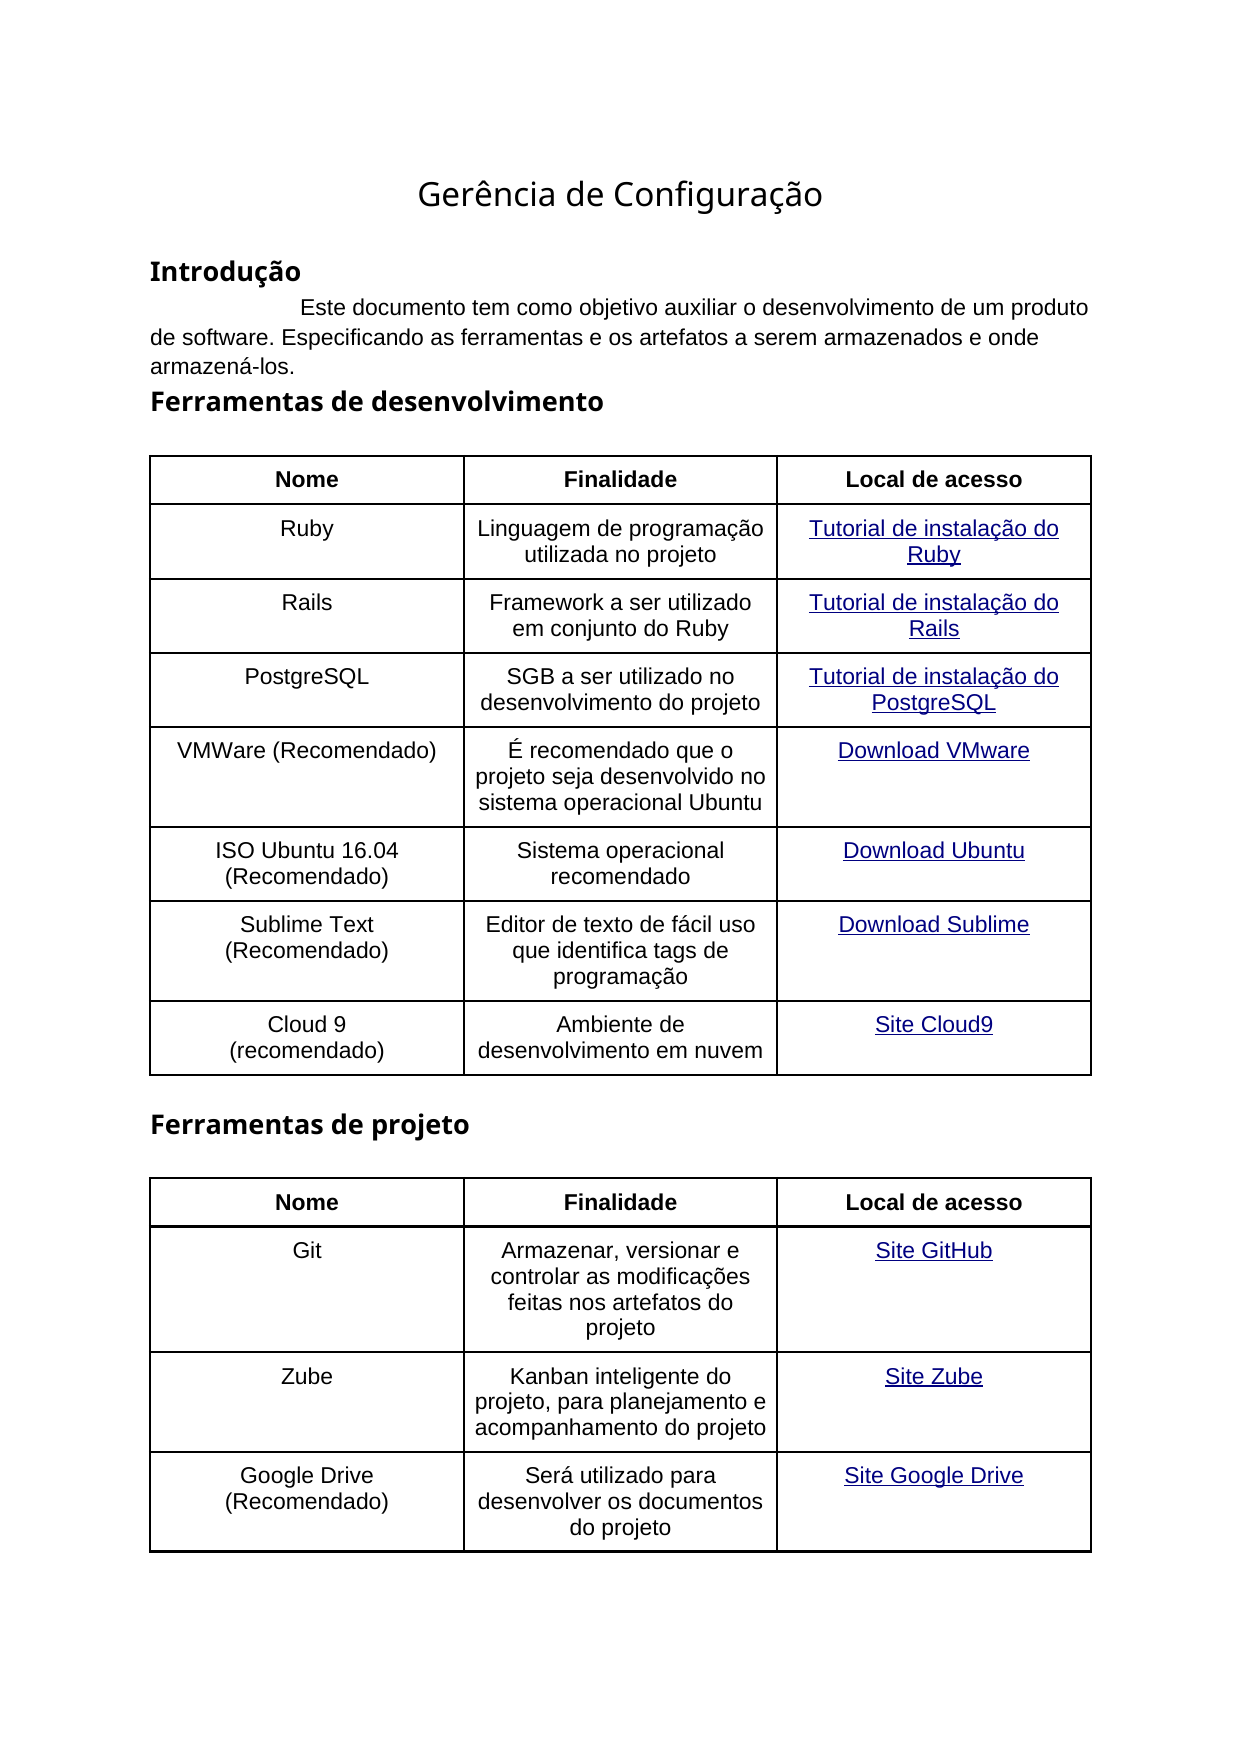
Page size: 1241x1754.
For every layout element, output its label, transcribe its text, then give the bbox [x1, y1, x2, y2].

table_cell Git [151, 1228, 463, 1351]
table_cell Tutorial de instalação do Ruby [778, 505, 1090, 577]
table_cell Download Sublime [778, 902, 1090, 999]
subtitle Introdução [150, 252, 1091, 289]
subtitle Ferramentas de desenvolvimento [150, 383, 1091, 420]
table_cell É recomendado que o projeto seja desenvolvido no sistema operacional Ubuntu [465, 728, 776, 826]
table_header Nome [151, 457, 463, 503]
subtitle Ferramentas de projeto [150, 1105, 1091, 1142]
table_cell Linguagem de programação utilizada no projeto [465, 505, 776, 577]
table_cell Framework a ser utilizado em conjunto do Ruby [465, 580, 776, 652]
table_cell Download Ubuntu [778, 828, 1090, 900]
table_header Local de acesso [778, 457, 1090, 503]
table_header Local de acesso [778, 1179, 1090, 1225]
table_cell Site Google Drive [778, 1453, 1090, 1550]
table_header Finalidade [465, 1179, 776, 1225]
table_cell Sistema operacional recomendado [465, 828, 776, 900]
table_cell Site Cloud9 [778, 1002, 1090, 1074]
table_cell Site Zube [778, 1353, 1090, 1451]
table_cell Tutorial de instalação do PostgreSQL [778, 654, 1090, 726]
table_cell Sublime Text (Recomendado) [151, 902, 463, 999]
text Este documento tem como objetivo auxiliar o desenvolvimento de um produto de software. Especificando as ferramentas e os artefatos a serem armazenados e onde armazená-los. [150, 295, 1091, 379]
table_cell Será utilizado para desenvolver os documentos do projeto [465, 1453, 776, 1550]
table_cell Cloud 9 (recomendado) [151, 1002, 463, 1074]
table_cell Site GitHub [778, 1228, 1090, 1351]
table_cell Ruby [151, 505, 463, 577]
table_cell Editor de texto de fácil uso que identifica tags de programação [465, 902, 776, 999]
table_cell Tutorial de instalação do Rails [778, 580, 1090, 652]
table_cell PostgreSQL [151, 654, 463, 726]
table_header Nome [151, 1179, 463, 1225]
table_header Finalidade [465, 457, 776, 503]
table_cell Rails [151, 580, 463, 652]
table_cell Zube [151, 1353, 463, 1451]
table_cell VMWare (Recomendado) [151, 728, 463, 826]
table_cell ISO Ubuntu 16.04 (Recomendado) [151, 828, 463, 900]
table_cell Ambiente de desenvolvimento em nuvem [465, 1002, 776, 1074]
table_cell Download VMware [778, 728, 1090, 826]
table_cell SGB a ser utilizado no desenvolvimento do projeto [465, 654, 776, 726]
table_cell Armazenar, versionar e controlar as modificações feitas nos artefatos do projeto [465, 1228, 776, 1351]
table_cell Google Drive (Recomendado) [151, 1453, 463, 1550]
table_cell Kanban inteligente do projeto, para planejamento e acompanhamento do projeto [465, 1353, 776, 1451]
subtitle Gerência de Configuração [150, 171, 1091, 216]
